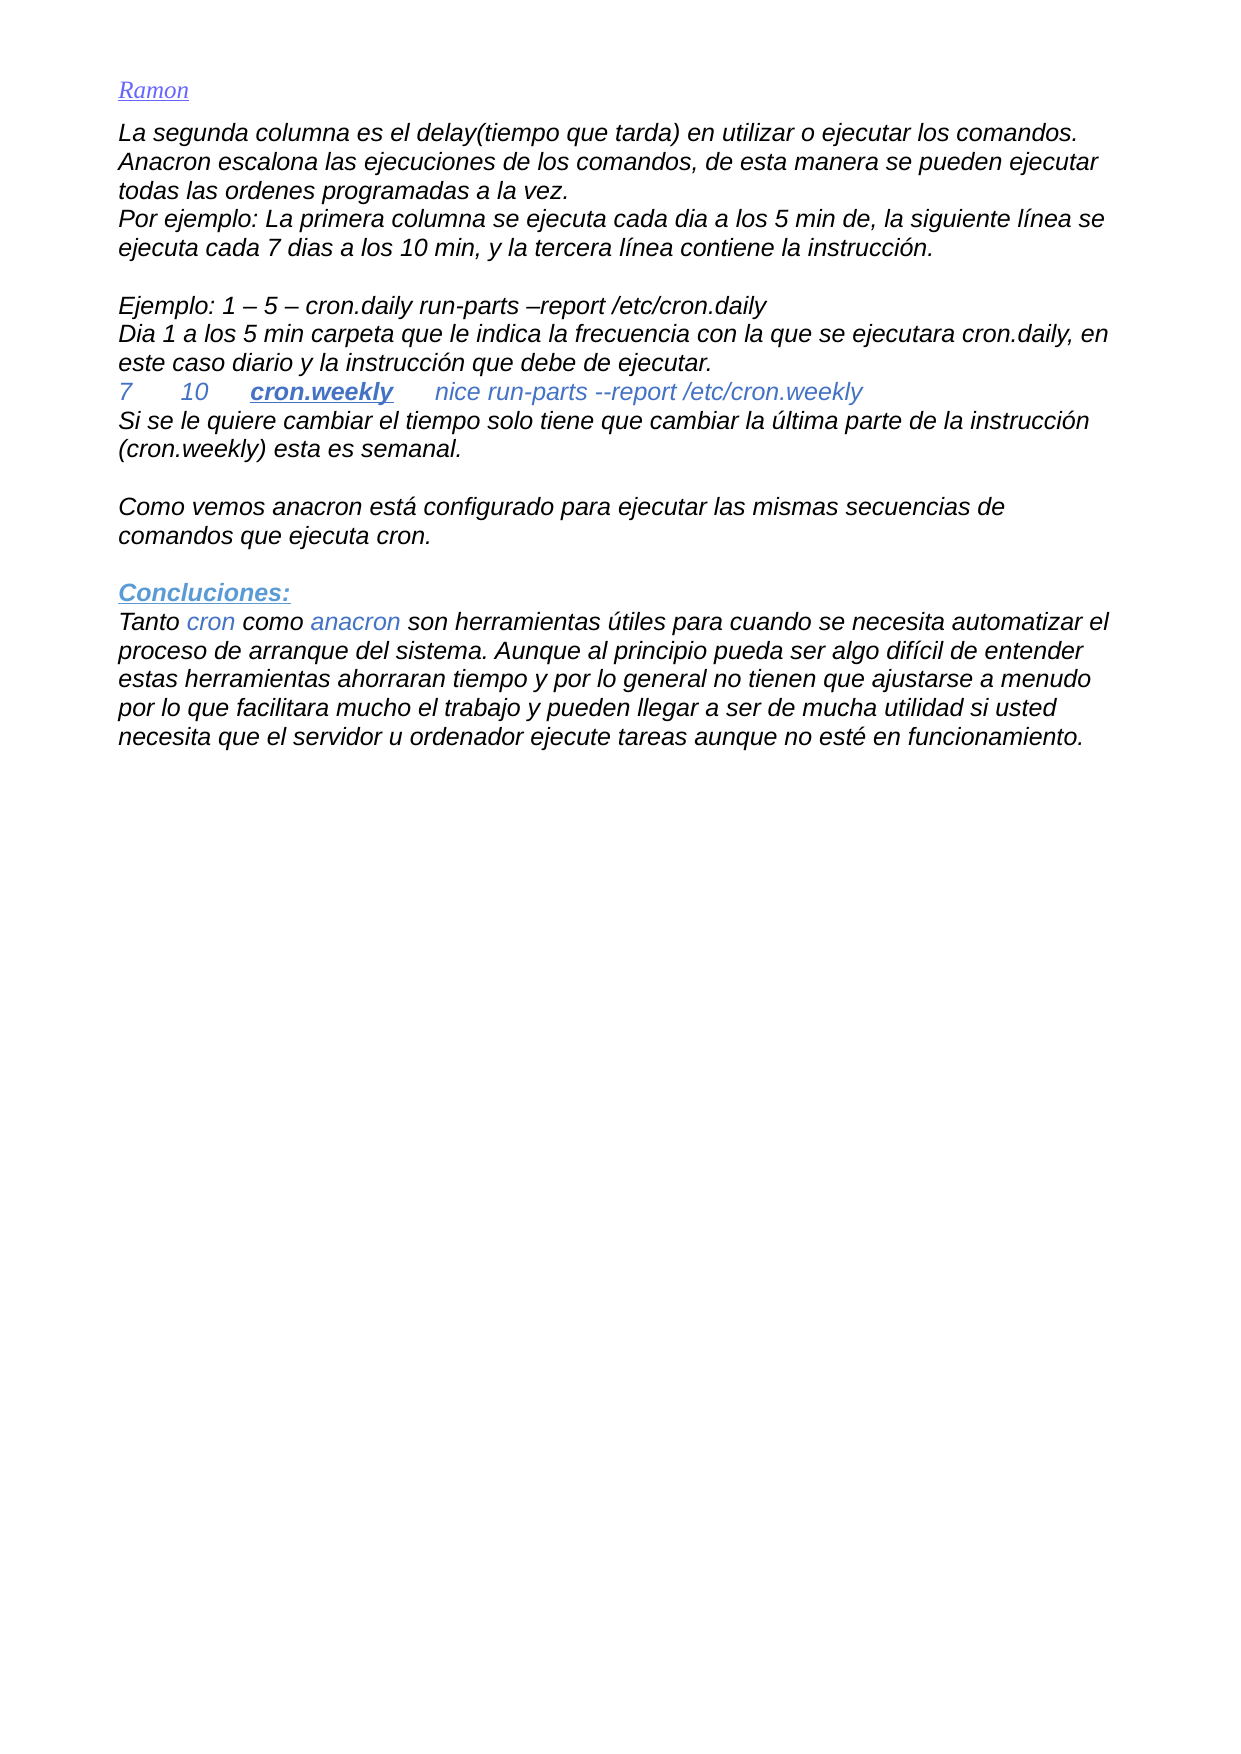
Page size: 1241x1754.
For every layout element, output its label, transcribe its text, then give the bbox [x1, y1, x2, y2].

text Ejemplo: 1 – 5 – cron.daily run-parts –report /etc/cron.daily [118, 291, 1122, 319]
text Dia 1 a los 5 min carpeta que le indica la frecuencia con la que se ejecutara cron.daily, en este caso diario y la instrucción que debe de ejecutar. [118, 319, 1122, 377]
text Como vemos anacron está configurado para ejecutar las mismas secuencias de comandos que ejecuta cron. [118, 492, 1122, 549]
text Si se le quiere cambiar el tiempo solo tiene que cambiar la última parte de la instrucción (cron.weekly) esta es semanal. [118, 406, 1122, 463]
text 7 10 cron.weekly nice run-parts --report /etc/cron.weekly [118, 377, 1122, 406]
text Concluciones: [118, 578, 1122, 607]
text Por ejemplo: La primera columna se ejecuta cada dia a los 5 min de, la siguiente línea se ejecuta cada 7 dias a los 10 min, y la tercera línea contiene la instrucción. [118, 204, 1122, 262]
text La segunda columna es el delay(tiempo que tarda) en utilizar o ejecutar los comandos. Anacron escalona las ejecuciones de los comandos, de esta manera se pueden ejecutar todas las ordenes programadas a la vez. [118, 118, 1122, 204]
text Tanto cron como anacron son herramientas útiles para cuando se necesita automatizar el proceso de arranque del sistema. Aunque al principio pueda ser algo difícil de entender estas herramientas ahorraran tiempo y por lo general no tienen que ajustarse a menudo por lo que facilitara mucho el trabajo y pueden llegar a ser de mucha utilidad si usted necesita que el servidor u ordenador ejecute tareas aunque no esté en funcionamiento. [118, 607, 1122, 751]
